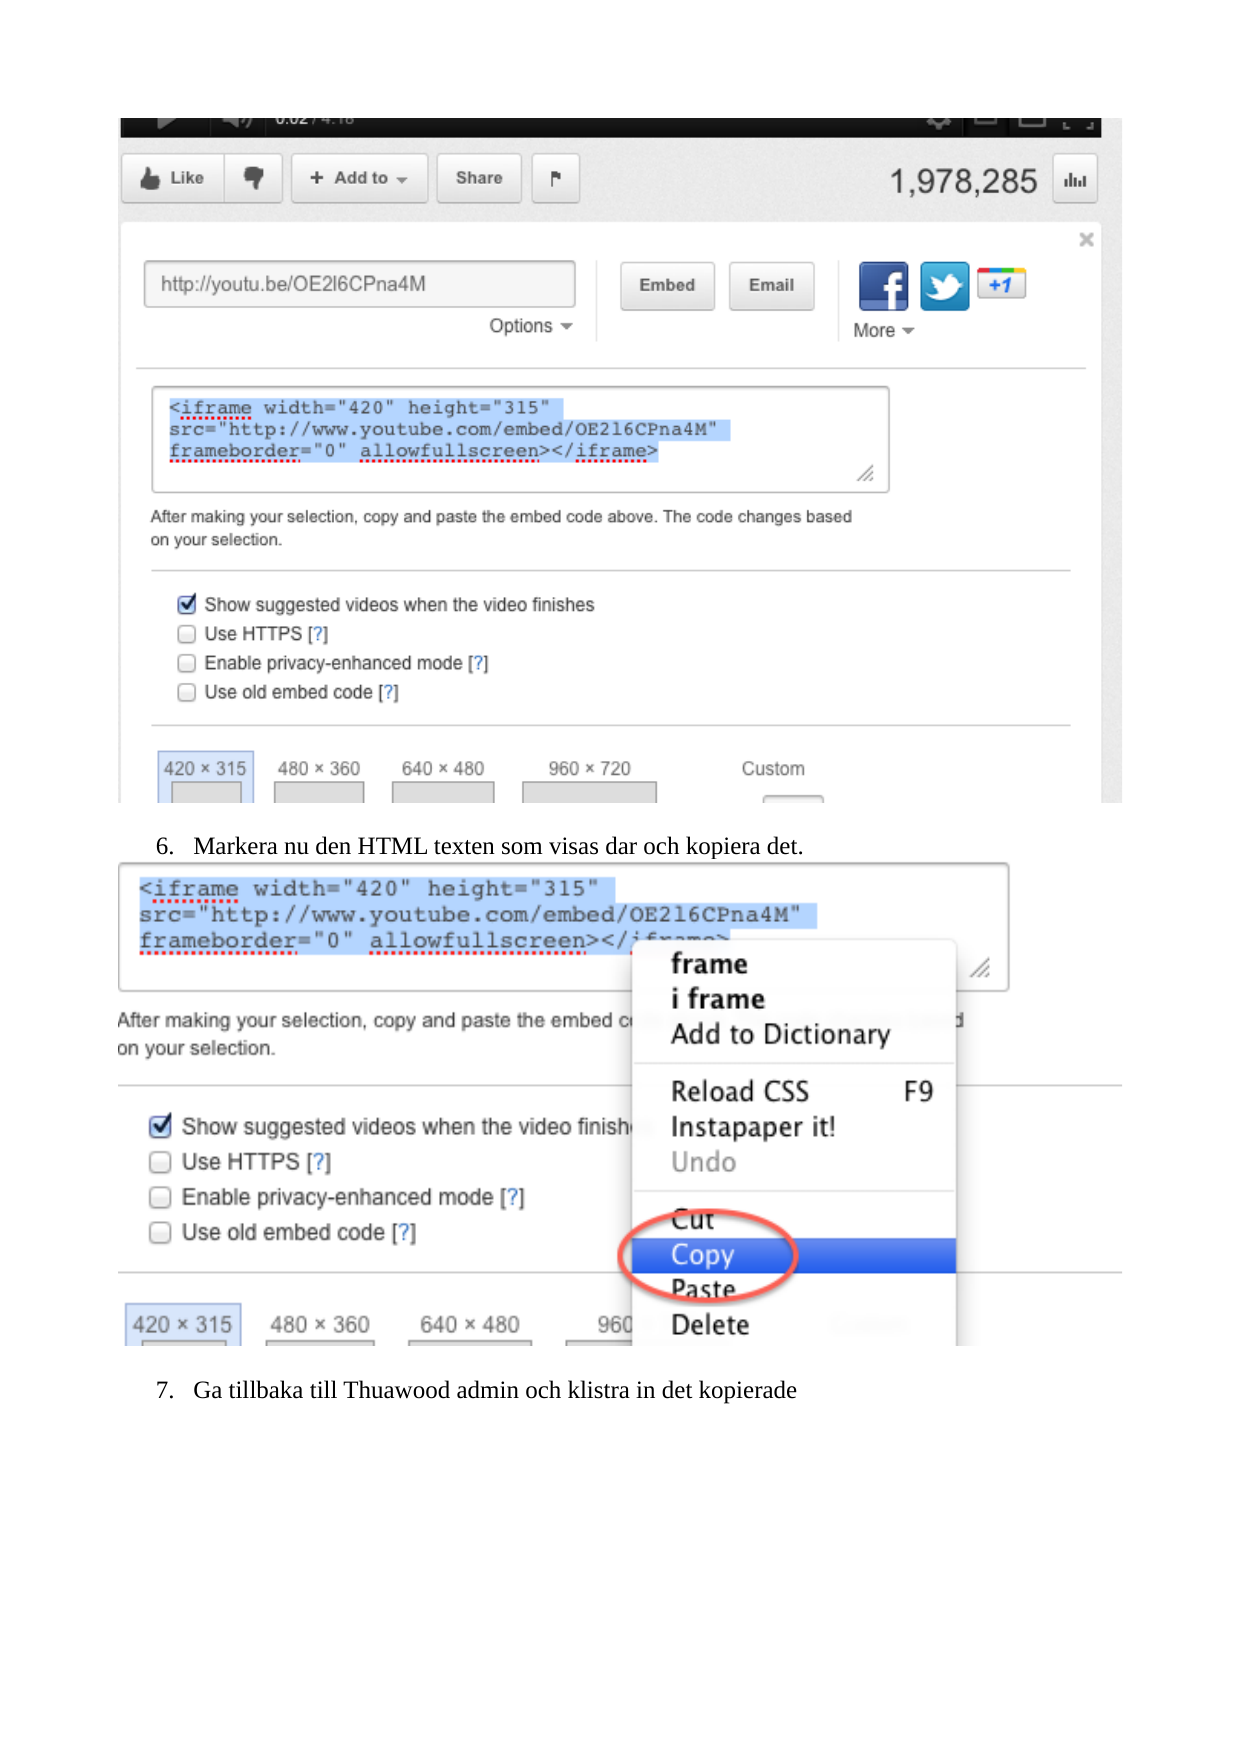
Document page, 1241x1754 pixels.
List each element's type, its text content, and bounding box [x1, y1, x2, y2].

picture [118, 859, 1123, 1346]
list Markera nu den HTML texten som visas dar och kopiera det. [156, 831, 1122, 859]
list Ga tillbaka till Thuawood admin och klistra in det kopierade [156, 1375, 1122, 1403]
picture [118, 118, 1123, 803]
